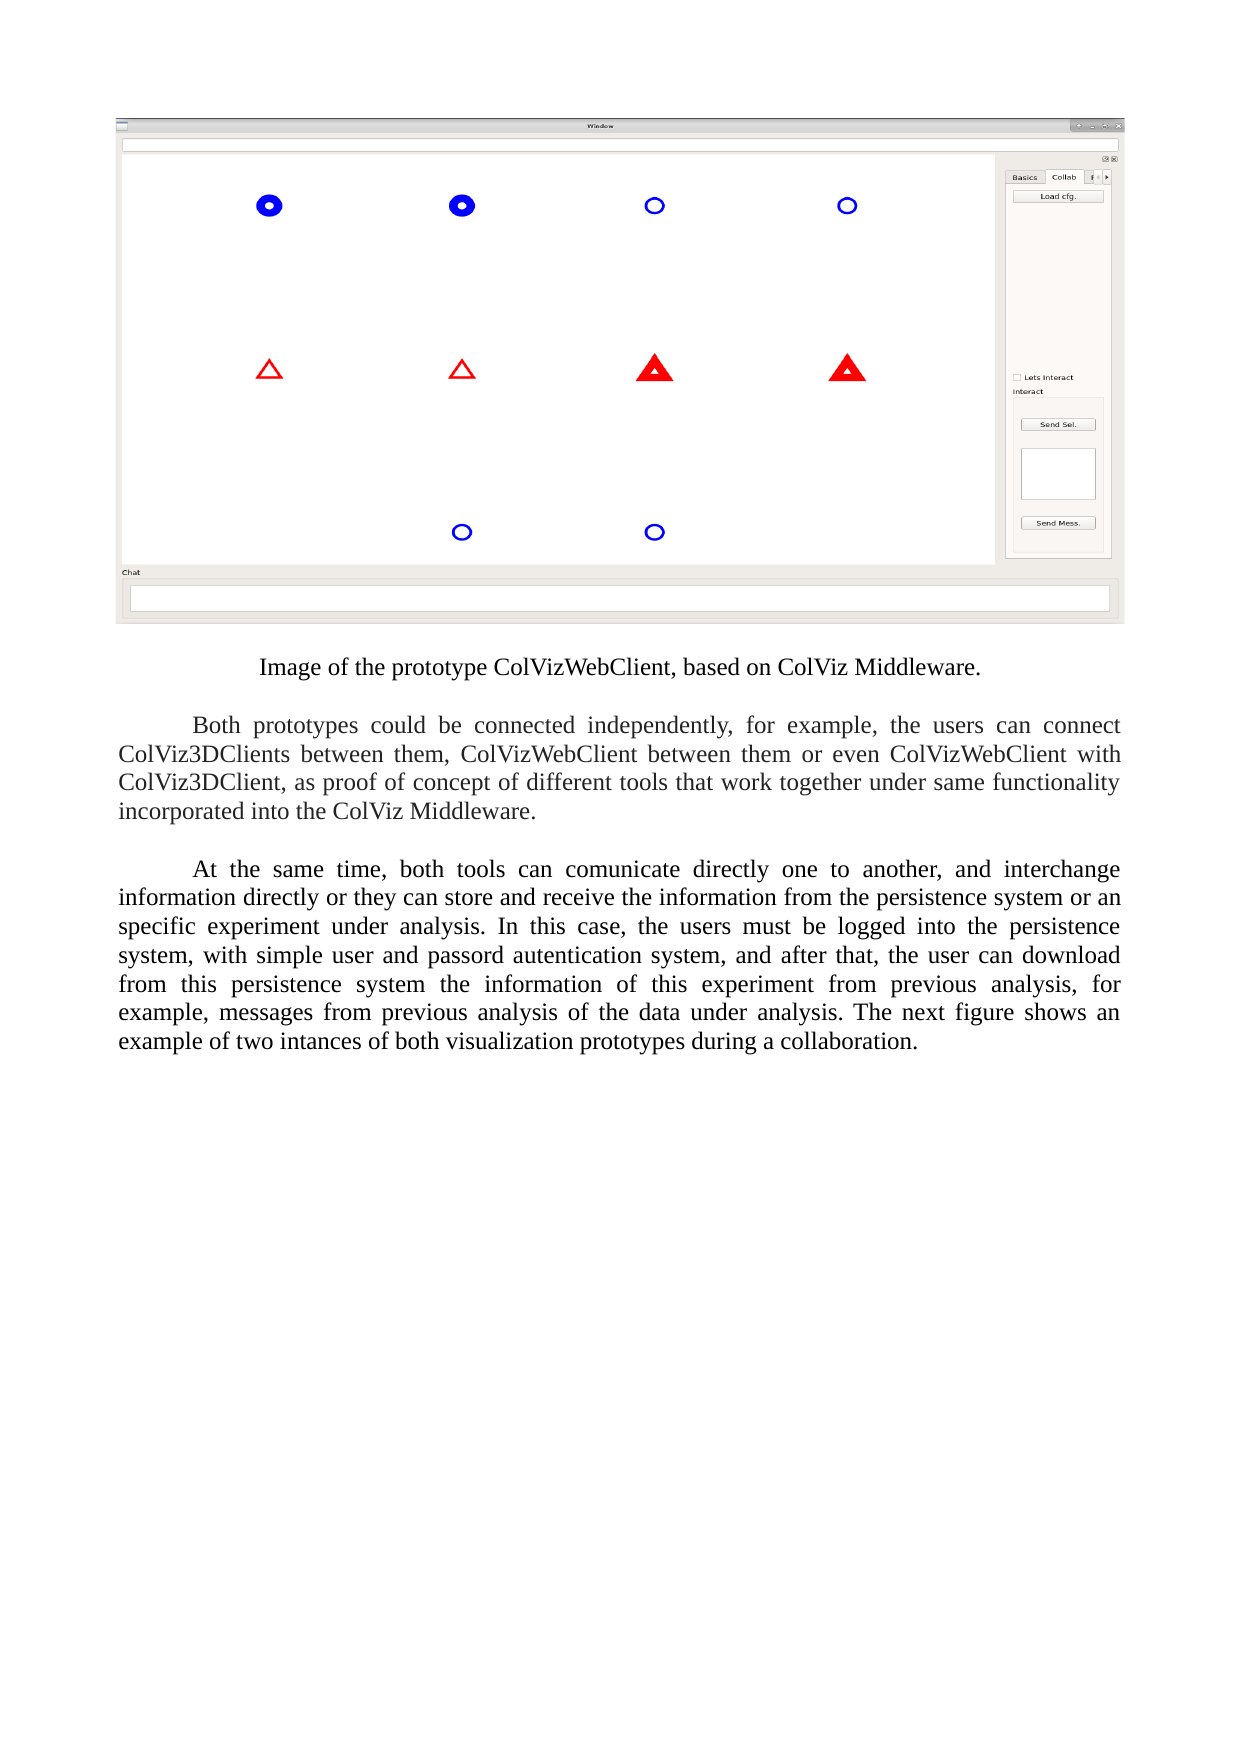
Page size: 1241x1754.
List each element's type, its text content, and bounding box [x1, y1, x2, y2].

text Both prototypes could be connected independently, for example, the users can connect ColViz3DClients between them, ColVizWebClient between them or even ColVizWebClient with ColViz3DClient, as proof of concept of different tools that work together under same functionality incorporated into the ColViz Middleware. [118, 710, 1122, 825]
table_cell Image of the prototype ColVizWebClient, based on ColViz Middleware. [118, 653, 1122, 681]
picture [115, 118, 1125, 624]
text At the same time, both tools can comunicate directly one to another, and interchange information directly or they can store and receive the information from the persistence system or an specific experiment under analysis. In this case, the users must be logged into the persistence system, with simple user and passord autentication system, and after that, the user can download from this persistence system the information of this experiment from previous analysis, for example, messages from previous analysis of the data under analysis. The next figure shows an example of two intances of both visualization prototypes during a collaboration. [118, 854, 1122, 1055]
table_header [118, 624, 1122, 652]
